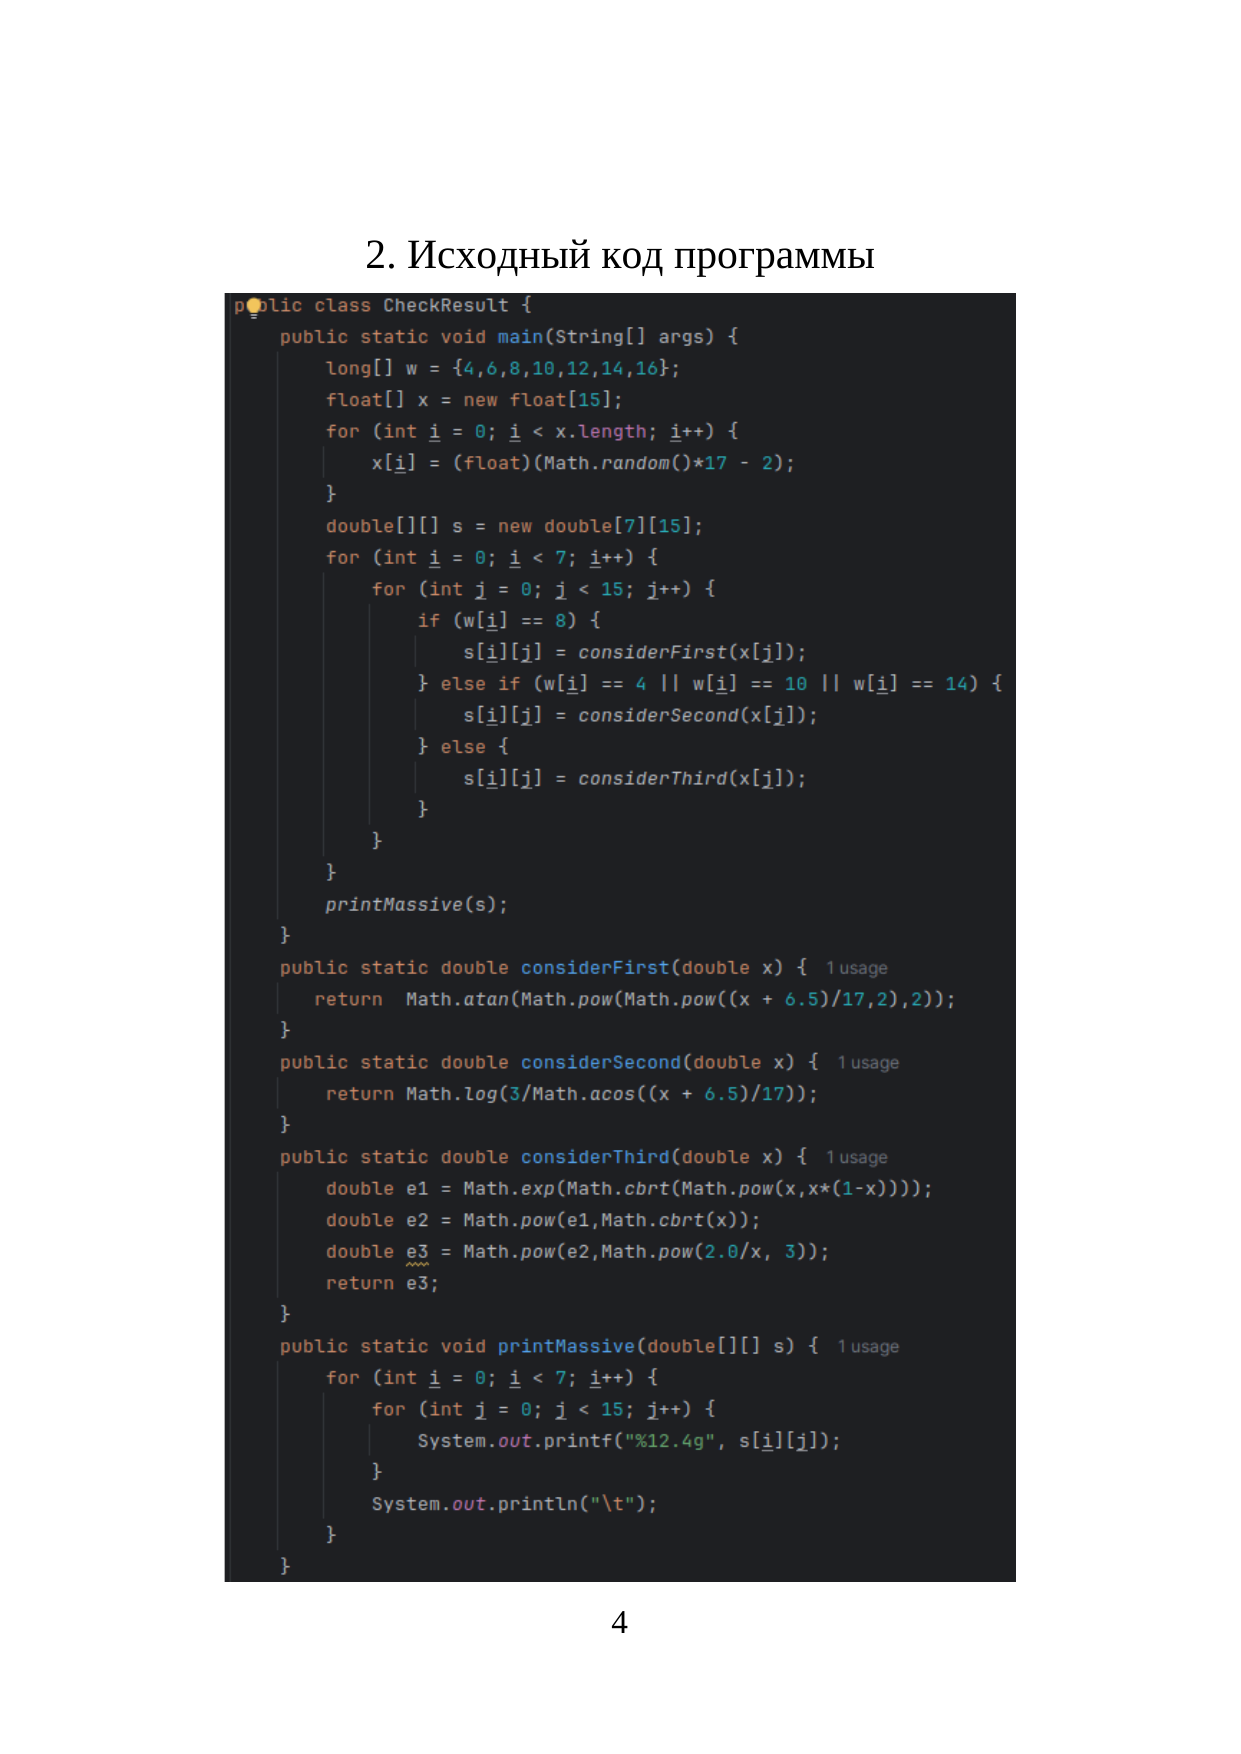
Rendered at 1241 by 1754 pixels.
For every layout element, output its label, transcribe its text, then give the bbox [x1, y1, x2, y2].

subtitle 2. Исходный код программы [150, 229, 1090, 277]
